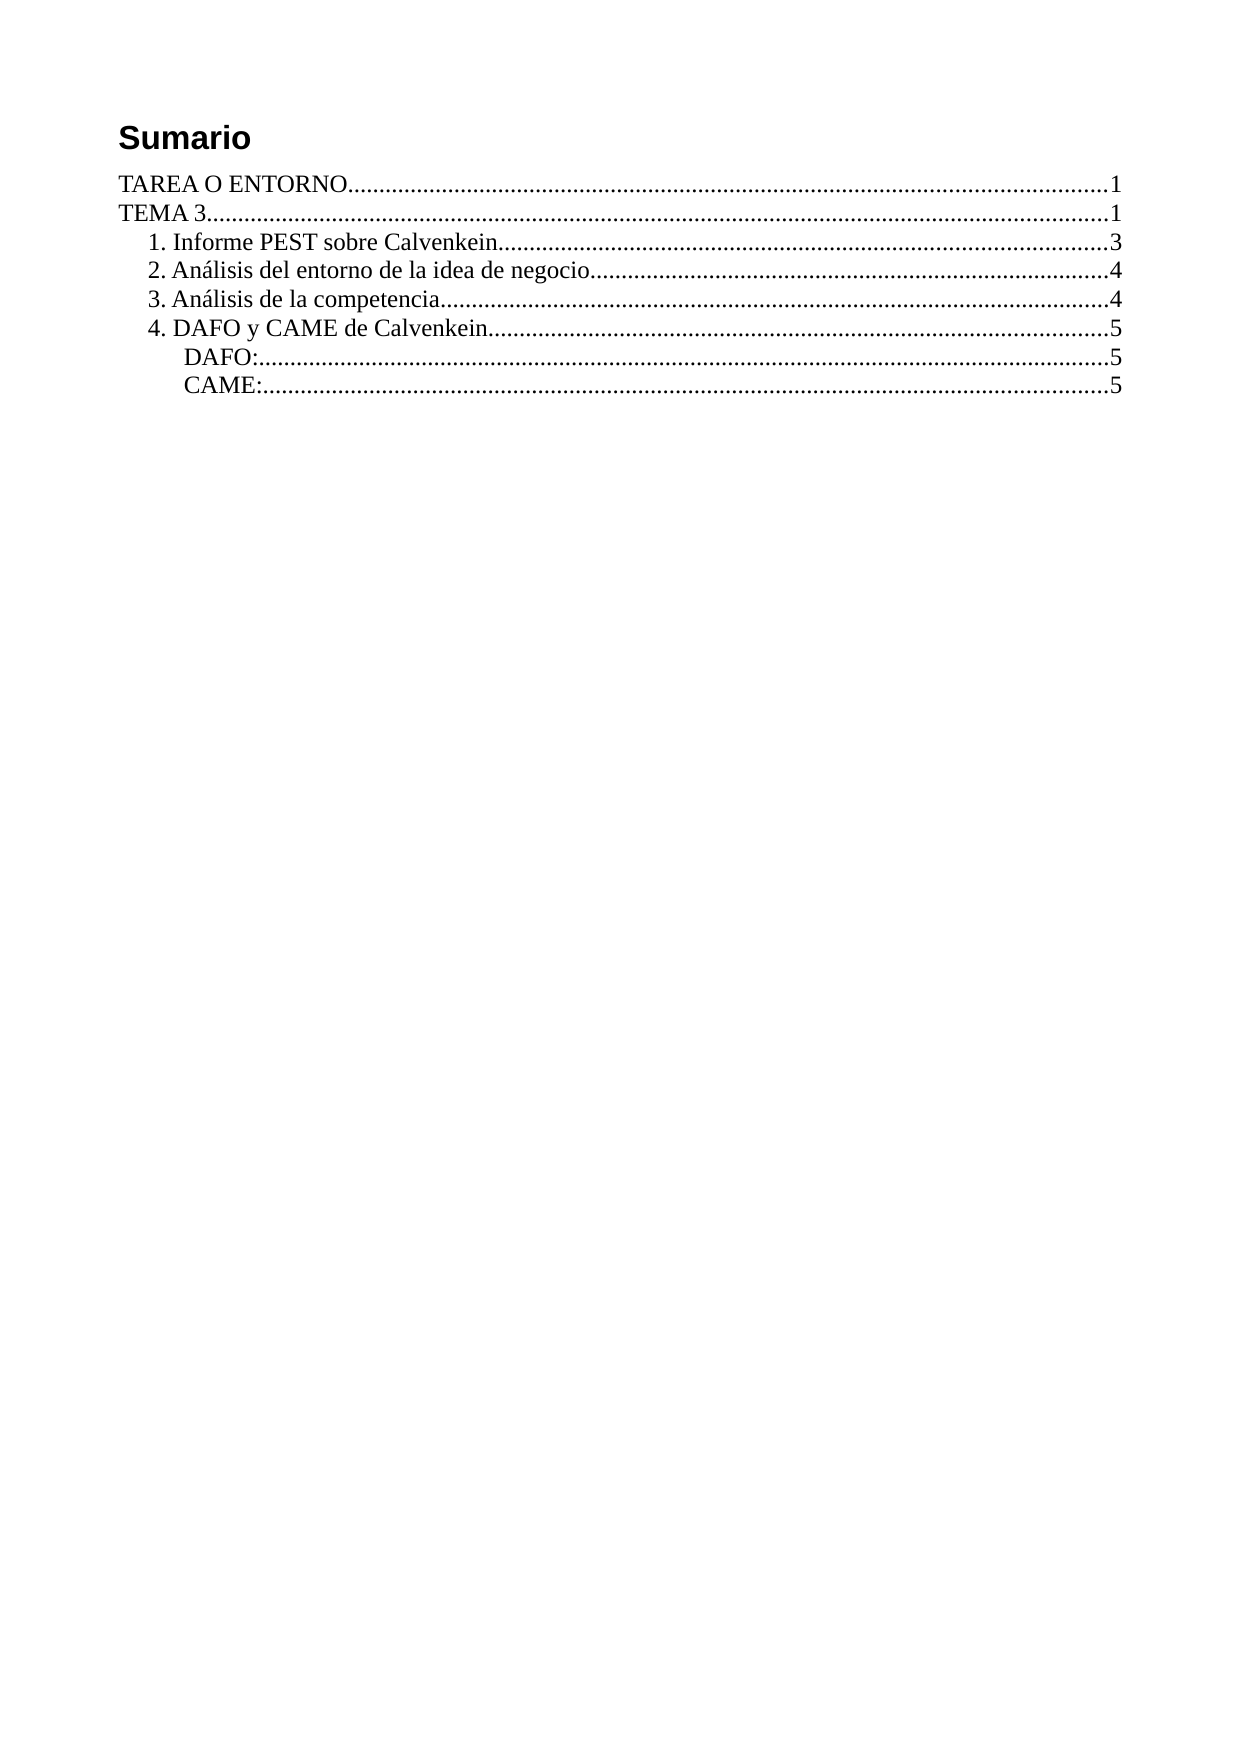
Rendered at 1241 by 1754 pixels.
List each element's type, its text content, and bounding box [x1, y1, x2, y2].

text 2. Análisis del entorno de la idea de negocio 4 [148, 255, 1122, 284]
text 1. Informe PEST sobre Calvenkein 3 [148, 227, 1122, 255]
text DAFO: 5 [177, 342, 1122, 370]
text TEMA 3 1 [118, 198, 1122, 227]
subtitle Sumario [118, 118, 1122, 157]
text CAME: 5 [177, 370, 1122, 399]
text 4. DAFO y CAME de Calvenkein 5 [148, 313, 1122, 342]
text TAREA O ENTORNO 1 [118, 169, 1122, 198]
text 3. Análisis de la competencia 4 [148, 284, 1122, 313]
